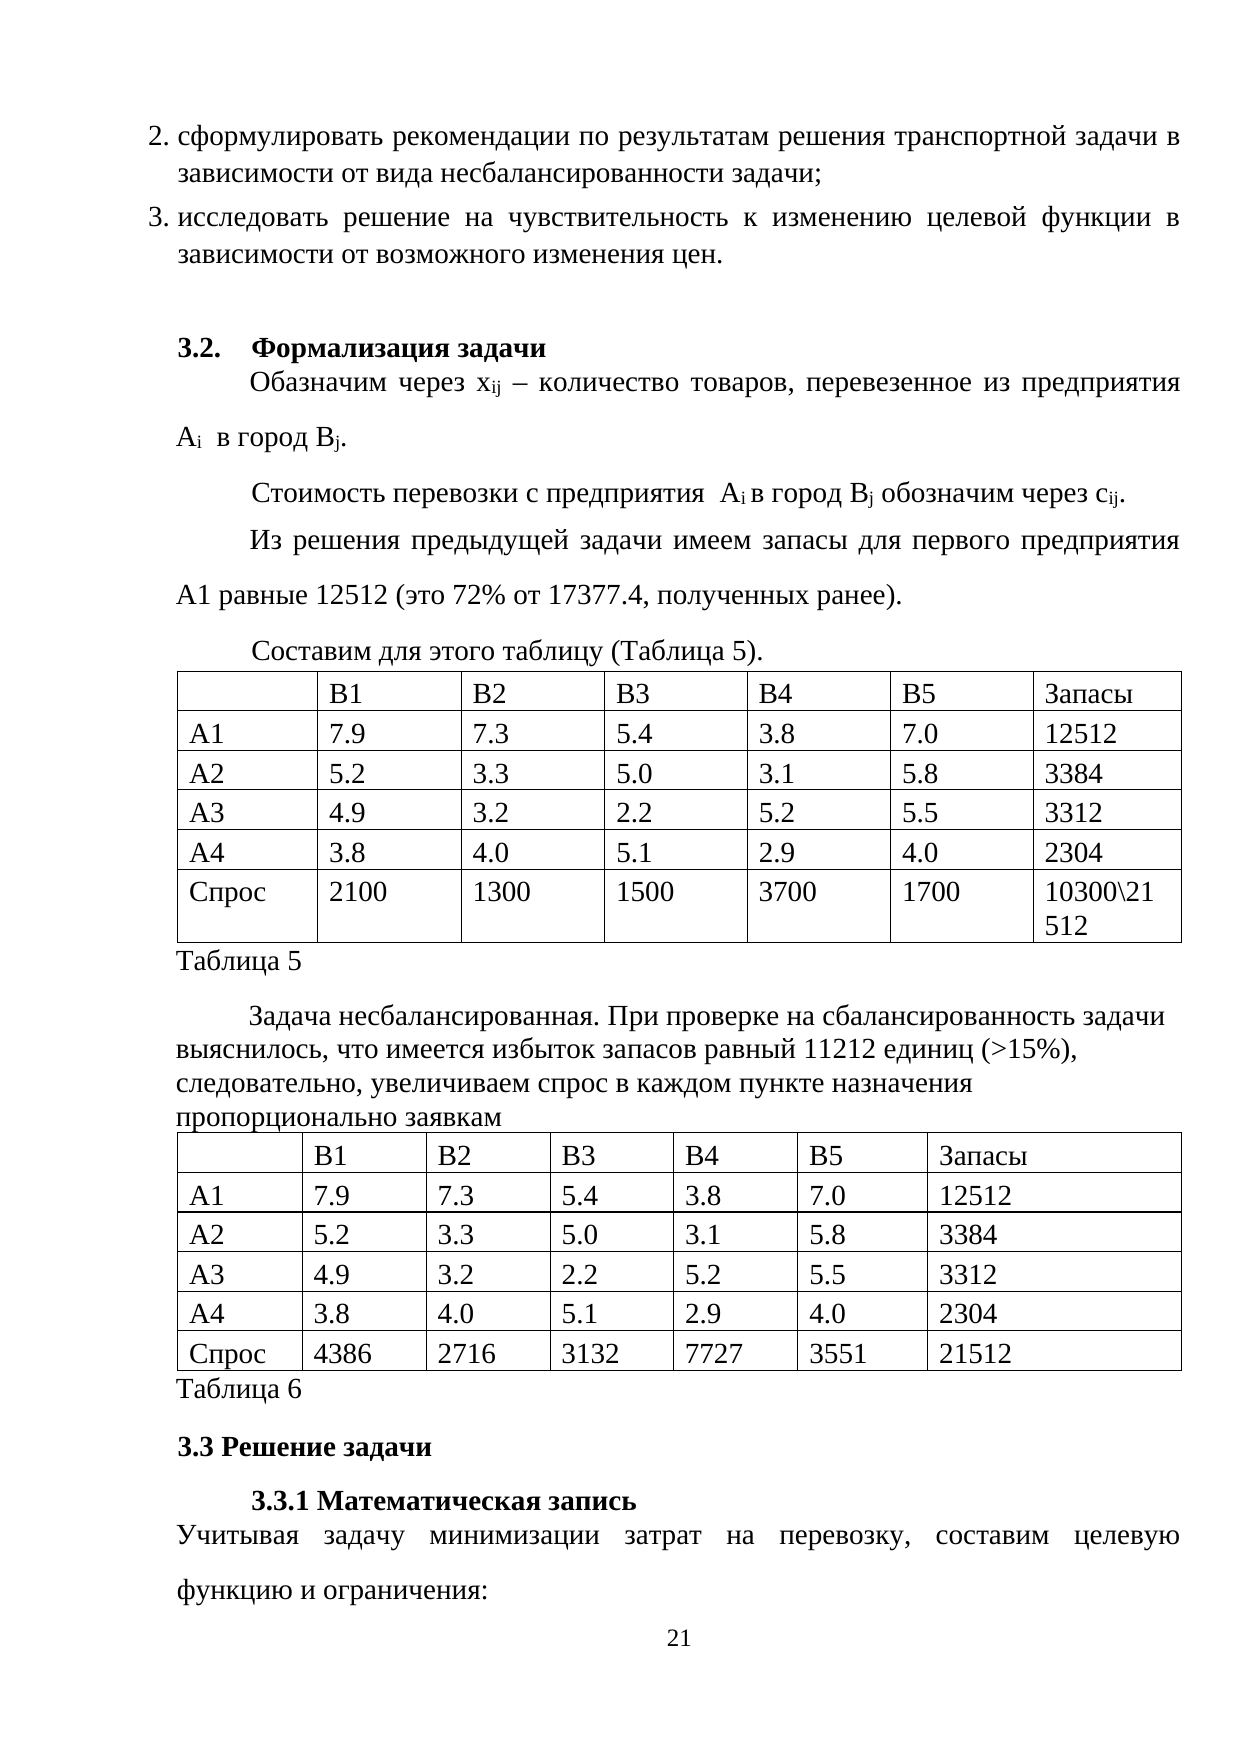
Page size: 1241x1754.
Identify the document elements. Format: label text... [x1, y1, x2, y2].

table_cell 5.2 [674, 1252, 797, 1291]
table_cell 3.1 [674, 1213, 797, 1251]
table_cell 2304 [1034, 830, 1181, 868]
table_cell 7.3 [462, 711, 604, 750]
table_cell 7.9 [303, 1173, 426, 1211]
table_cell 5.4 [605, 711, 747, 750]
table_header Запасы [928, 1133, 1181, 1172]
table_cell 3.8 [318, 830, 461, 868]
table_header В5 [891, 672, 1033, 710]
table_header В4 [674, 1133, 797, 1172]
table_cell 3312 [1034, 790, 1181, 829]
table_cell 4.0 [891, 830, 1033, 868]
table_header В2 [427, 1133, 550, 1172]
table_cell 2304 [928, 1292, 1181, 1330]
table_cell А3 [178, 1252, 302, 1291]
table_cell Спрос [178, 1331, 302, 1370]
table_cell А2 [178, 1213, 302, 1251]
table_cell 3.8 [748, 711, 890, 750]
text Составим для этого таблицу (Таблица 5). [251, 633, 1181, 666]
table_cell 3700 [748, 870, 890, 942]
table_cell 2100 [318, 870, 461, 942]
table_cell 21512 [928, 1331, 1181, 1370]
table_header В3 [605, 672, 747, 710]
table_cell 2.9 [674, 1292, 797, 1330]
table_cell 5.2 [303, 1213, 426, 1251]
table_header [178, 1133, 302, 1172]
table_cell 3132 [551, 1331, 673, 1370]
table_cell 4.9 [303, 1252, 426, 1291]
subtitle 3.2. Формализация задачи [177, 330, 1181, 364]
table_cell 2.9 [748, 830, 890, 868]
table_cell А1 [178, 711, 317, 750]
subtitle 3.3 Решение задачи [177, 1429, 1181, 1463]
table_cell 1700 [891, 870, 1033, 942]
text Учитывая задачу минимизации затрат на перевозку, составим целевую функцию и ограничения: [176, 1517, 1181, 1606]
table_cell 5.2 [318, 751, 461, 789]
table_header Запасы [1034, 672, 1181, 710]
table_cell 3.3 [427, 1213, 550, 1251]
table_cell 3551 [798, 1331, 927, 1370]
table_cell 5.5 [891, 790, 1033, 829]
table_cell 1500 [605, 870, 747, 942]
table_cell 7.3 [427, 1173, 550, 1211]
table_cell Спрос [178, 870, 317, 942]
table_cell 10300\21512 [1034, 870, 1181, 942]
table_cell А4 [178, 830, 317, 868]
table_cell 4386 [303, 1331, 426, 1370]
table_cell 5.5 [798, 1252, 927, 1291]
table_cell А4 [178, 1292, 302, 1330]
table_cell 5.0 [605, 751, 747, 789]
text Обазначим через xij – количество товаров, перевезенное из предприятия Ai в город Bj. [176, 364, 1181, 453]
table_cell 2716 [427, 1331, 550, 1370]
table_cell 12512 [1034, 711, 1181, 750]
table_cell 3384 [928, 1213, 1181, 1251]
table_cell 12512 [928, 1173, 1181, 1211]
table_cell 4.0 [798, 1292, 927, 1330]
subtitle 3.3.1 Математическая запись [177, 1483, 1181, 1517]
table_header В2 [462, 672, 604, 710]
table_header [178, 672, 317, 710]
list сформулировать рекомендации по результатам решения транспортной задачи в зависимости от вида несбалансированности задачи; [148, 118, 1181, 189]
table_cell 4.0 [462, 830, 604, 868]
table_cell 3.8 [674, 1173, 797, 1211]
table_cell 3312 [928, 1252, 1181, 1291]
table_cell 5.1 [551, 1292, 673, 1330]
table_cell 3384 [1034, 751, 1181, 789]
table_cell 4.0 [427, 1292, 550, 1330]
list исследовать решение на чувствительность к изменению целевой функции в зависимости от возможного изменения цен. [148, 199, 1181, 270]
table_cell 7.0 [891, 711, 1033, 750]
table_cell 5.8 [798, 1213, 927, 1251]
table_cell 3.2 [462, 790, 604, 829]
table_cell 2.2 [551, 1252, 673, 1291]
table_cell 3.2 [427, 1252, 550, 1291]
table_header В4 [748, 672, 890, 710]
table_cell 7.0 [798, 1173, 927, 1211]
table_header В5 [798, 1133, 927, 1172]
text Из решения предыдущей задачи имеем запасы для первого предприятия A1 равные 12512 (это 72% от 17377.4, полученных ранее). [176, 522, 1181, 611]
table_cell 7.9 [318, 711, 461, 750]
table_cell 5.4 [551, 1173, 673, 1211]
table_cell 3.1 [748, 751, 890, 789]
text Стоимость перевозки с предприятия Ai в город Bj обозначим через cij. [251, 475, 1126, 508]
table_cell 5.0 [551, 1213, 673, 1251]
text Задача несбалансированная. При проверке на сбалансированность задачи выяснилось, что имеется избыток запасов равный 11212 единиц (>15%), следовательно, увеличиваем спрос в каждом пункте назначения пропорционально заявкам [176, 998, 1182, 1132]
table_cell А1 [178, 1173, 302, 1211]
table_cell А3 [178, 790, 317, 829]
table_cell 7727 [674, 1331, 797, 1370]
table_cell 5.2 [748, 790, 890, 829]
table_cell 3.8 [303, 1292, 426, 1330]
table_cell 2.2 [605, 790, 747, 829]
table_header В1 [303, 1133, 426, 1172]
table_cell 3.3 [462, 751, 604, 789]
table_cell 1300 [462, 870, 604, 942]
table_cell 5.8 [891, 751, 1033, 789]
table_cell 4.9 [318, 790, 461, 829]
table_header В1 [318, 672, 461, 710]
table_cell 5.1 [605, 830, 747, 868]
text Таблица 5 [176, 943, 1181, 976]
table_cell А2 [178, 751, 317, 789]
text Tаблица 6 [176, 1371, 1181, 1404]
table_header В3 [551, 1133, 673, 1172]
